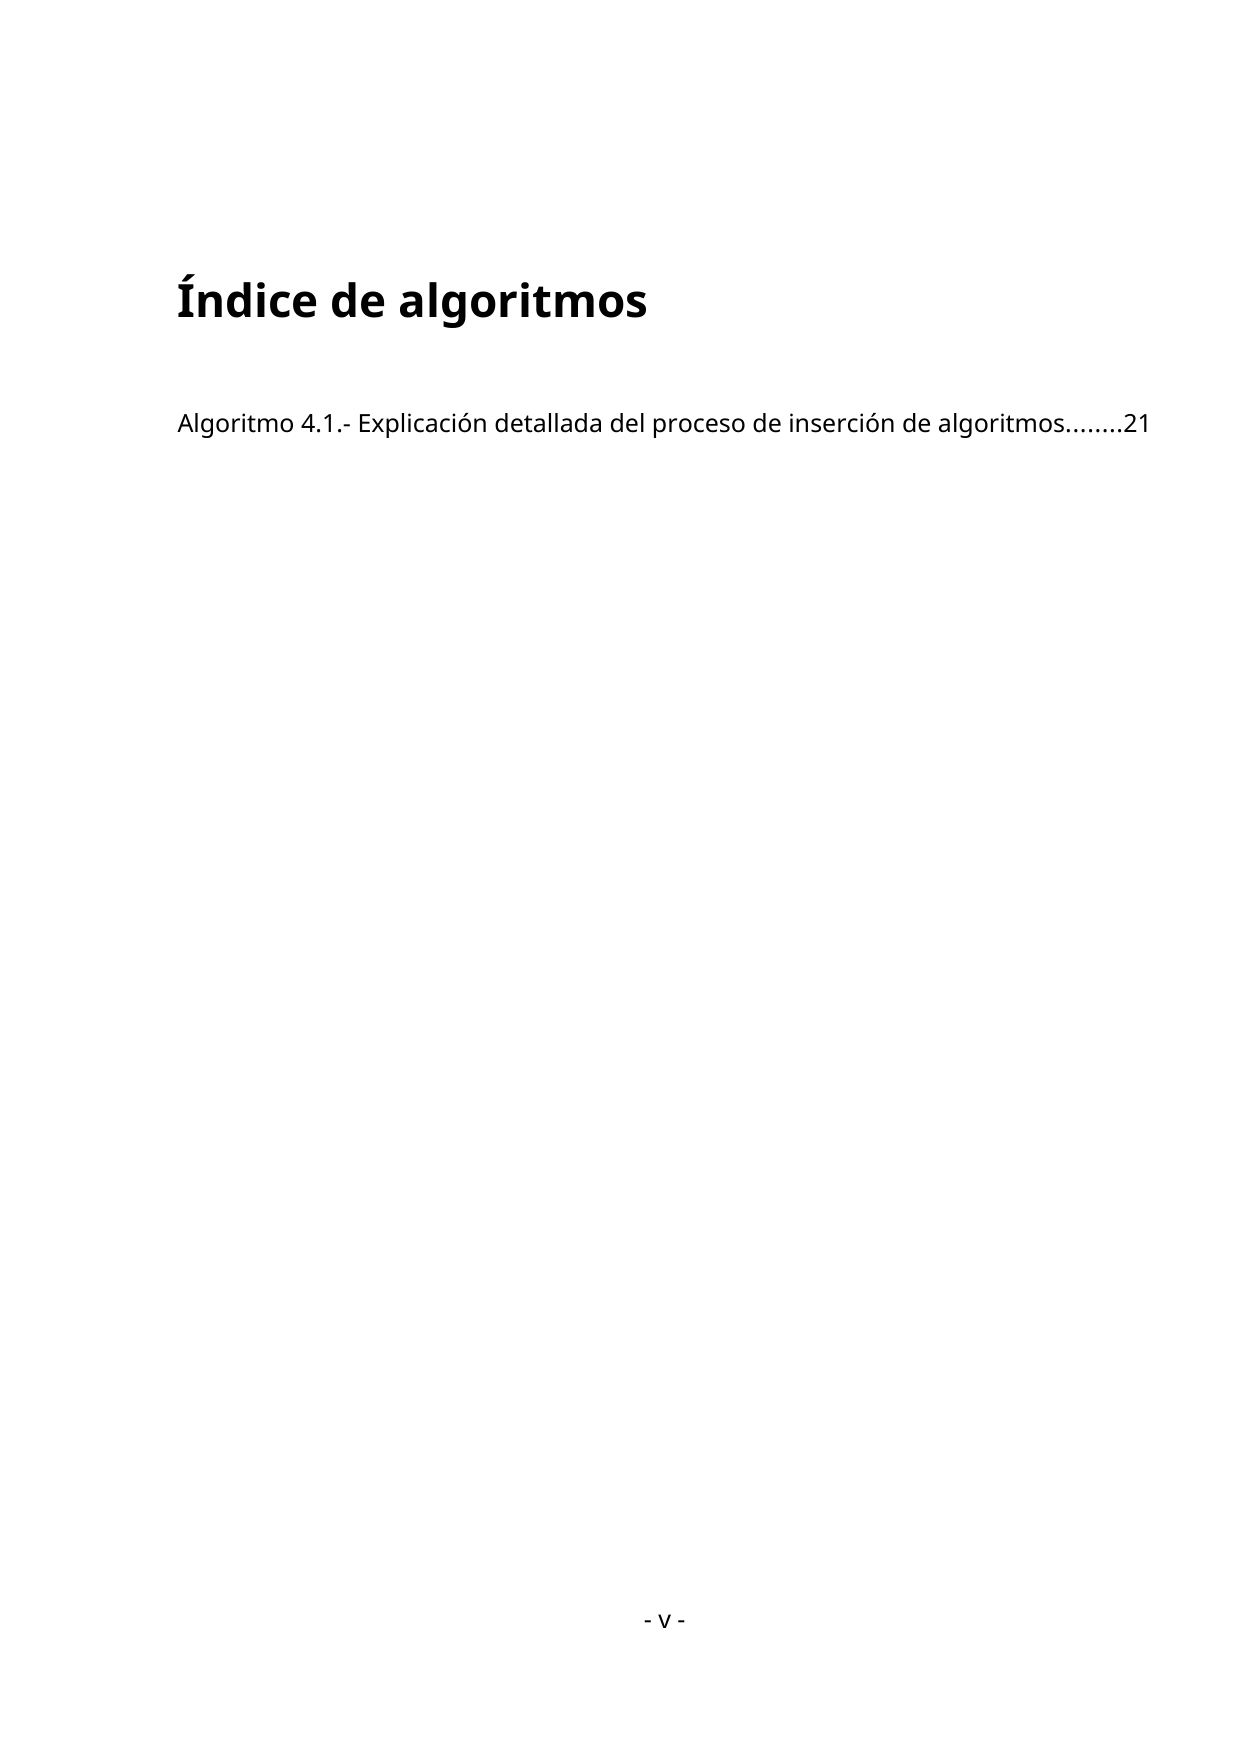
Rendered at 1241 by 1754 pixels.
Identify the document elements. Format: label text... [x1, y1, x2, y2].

text Índice de algoritmos [177, 268, 1152, 331]
text Algoritmo 4.1.- Explicación detallada del proceso de inserción de algoritmos. 21 [177, 406, 1152, 439]
